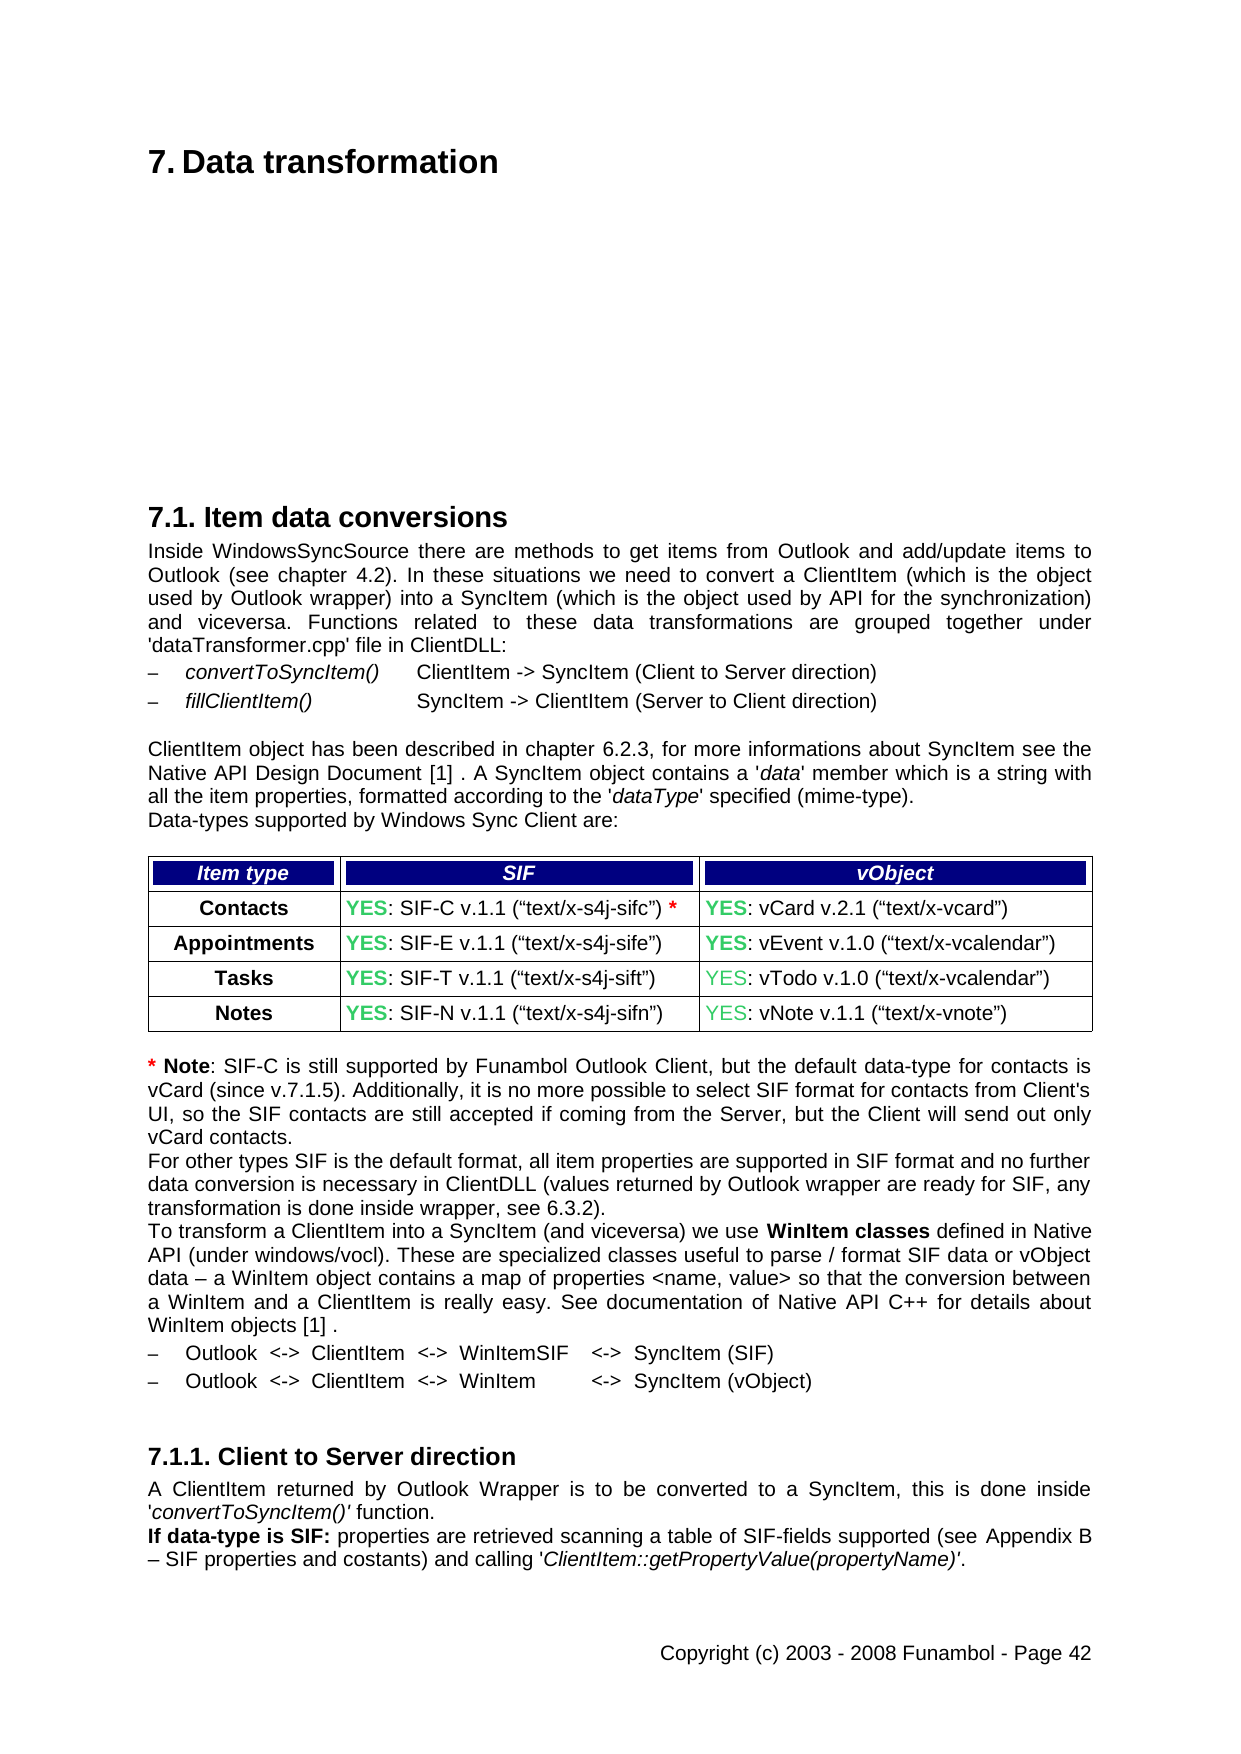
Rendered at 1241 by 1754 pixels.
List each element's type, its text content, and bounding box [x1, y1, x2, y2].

text Data-types supported by Windows Sync Client are: [148, 808, 1093, 832]
table_cell YES: SIF-N v.1.1 (“text/x-s4j-sifn”) [341, 997, 699, 1031]
table_cell YES: SIF-E v.1.1 (“text/x-s4j-sife”) [341, 927, 699, 961]
text ClientItem object has been described in chapter 6.2.3, for more informations about SyncItem see the Native API Design Document [1] . A SyncItem object contains a 'data' member which is a string with all the item properties, formatted according to the 'dataType' specified (mime-type). [148, 738, 1093, 808]
text For other types SIF is the default format, all item properties are supported in SIF format and no further data conversion is necessary in ClientDLL (values returned by Outlook wrapper are ready for SIF, any transformation is done inside wrapper, see 6.3.2). [148, 1149, 1093, 1220]
table_cell YES: vTodo v.1.0 (“text/x-vcalendar”) [700, 962, 1092, 996]
table_cell YES: vNote v.1.1 (“text/x-vnote”) [700, 997, 1092, 1031]
table_cell YES: SIF-C v.1.1 (“text/x-s4j-sifc”) * [341, 892, 699, 926]
table_cell Tasks [149, 962, 340, 996]
table_cell Contacts [149, 892, 340, 926]
table_cell Notes [149, 997, 340, 1031]
text A ClientItem returned by Outlook Wrapper is to be converted to a SyncItem, this is done inside 'convertToSyncItem()' function. [148, 1477, 1093, 1524]
table_header Item type [149, 857, 340, 891]
list fillClientItem() SyncItem -> ClientItem (Server to Client direction) [148, 686, 1093, 714]
table_cell Appointments [149, 927, 340, 961]
text Inside WindowsSyncSource there are methods to get items from Outlook and add/update items to Outlook (see chapter 4.2). In these situations we need to convert a ClientItem (which is the object used by Outlook wrapper) into a SyncItem (which is the object used by API for the synchronization) and viceversa. Functions related to these data transformations are grouped together under 'dataTransformer.cpp' file in ClientDLL: [148, 539, 1093, 657]
table_cell YES: vEvent v.1.0 (“text/x-vcalendar”) [700, 927, 1092, 961]
table_header SIF [341, 857, 699, 891]
list Outlook <-> ClientItem <-> WinItem <-> SyncItem (vObject) [148, 1366, 1093, 1394]
subtitle Data transformation [148, 143, 1093, 180]
table_cell YES: SIF-T v.1.1 (“text/x-s4j-sift”) [341, 962, 699, 996]
text To transform a ClientItem into a SyncItem (and viceversa) we use WinItem classes defined in Native API (under windows/vocl). These are specialized classes useful to parse / format SIF data or vObject data – a WinItem object contains a map of properties <name, value> so that the conversion between a WinItem and a ClientItem is really easy. See documentation of Native API C++ for details about WinItem objects [1] . [148, 1220, 1093, 1337]
subtitle Item data conversions [148, 501, 1093, 533]
text * Note: SIF-C is still supported by Funambol Outlook Client, but the default data-type for contacts is vCard (since v.7.1.5). Additionally, it is no more possible to select SIF format for contacts from Client's UI, so the SIF contacts are still accepted if coming from the Server, but the Client will send out only vCard contacts. [148, 1055, 1093, 1149]
table_header vObject [700, 857, 1092, 891]
list convertToSyncItem() ClientItem -> SyncItem (Client to Server direction) [148, 657, 1093, 686]
text If data-type is SIF: properties are retrieved scanning a table of SIF-fields supported (see Appendix B – SIF properties and costants) and calling 'ClientItem::getPropertyValue(propertyName)'. [148, 1524, 1093, 1571]
list Outlook <-> ClientItem <-> WinItemSIF <-> SyncItem (SIF) [148, 1337, 1093, 1366]
table_cell YES: vCard v.2.1 (“text/x-vcard”) [700, 892, 1092, 926]
subtitle Client to Server direction [148, 1443, 1093, 1471]
